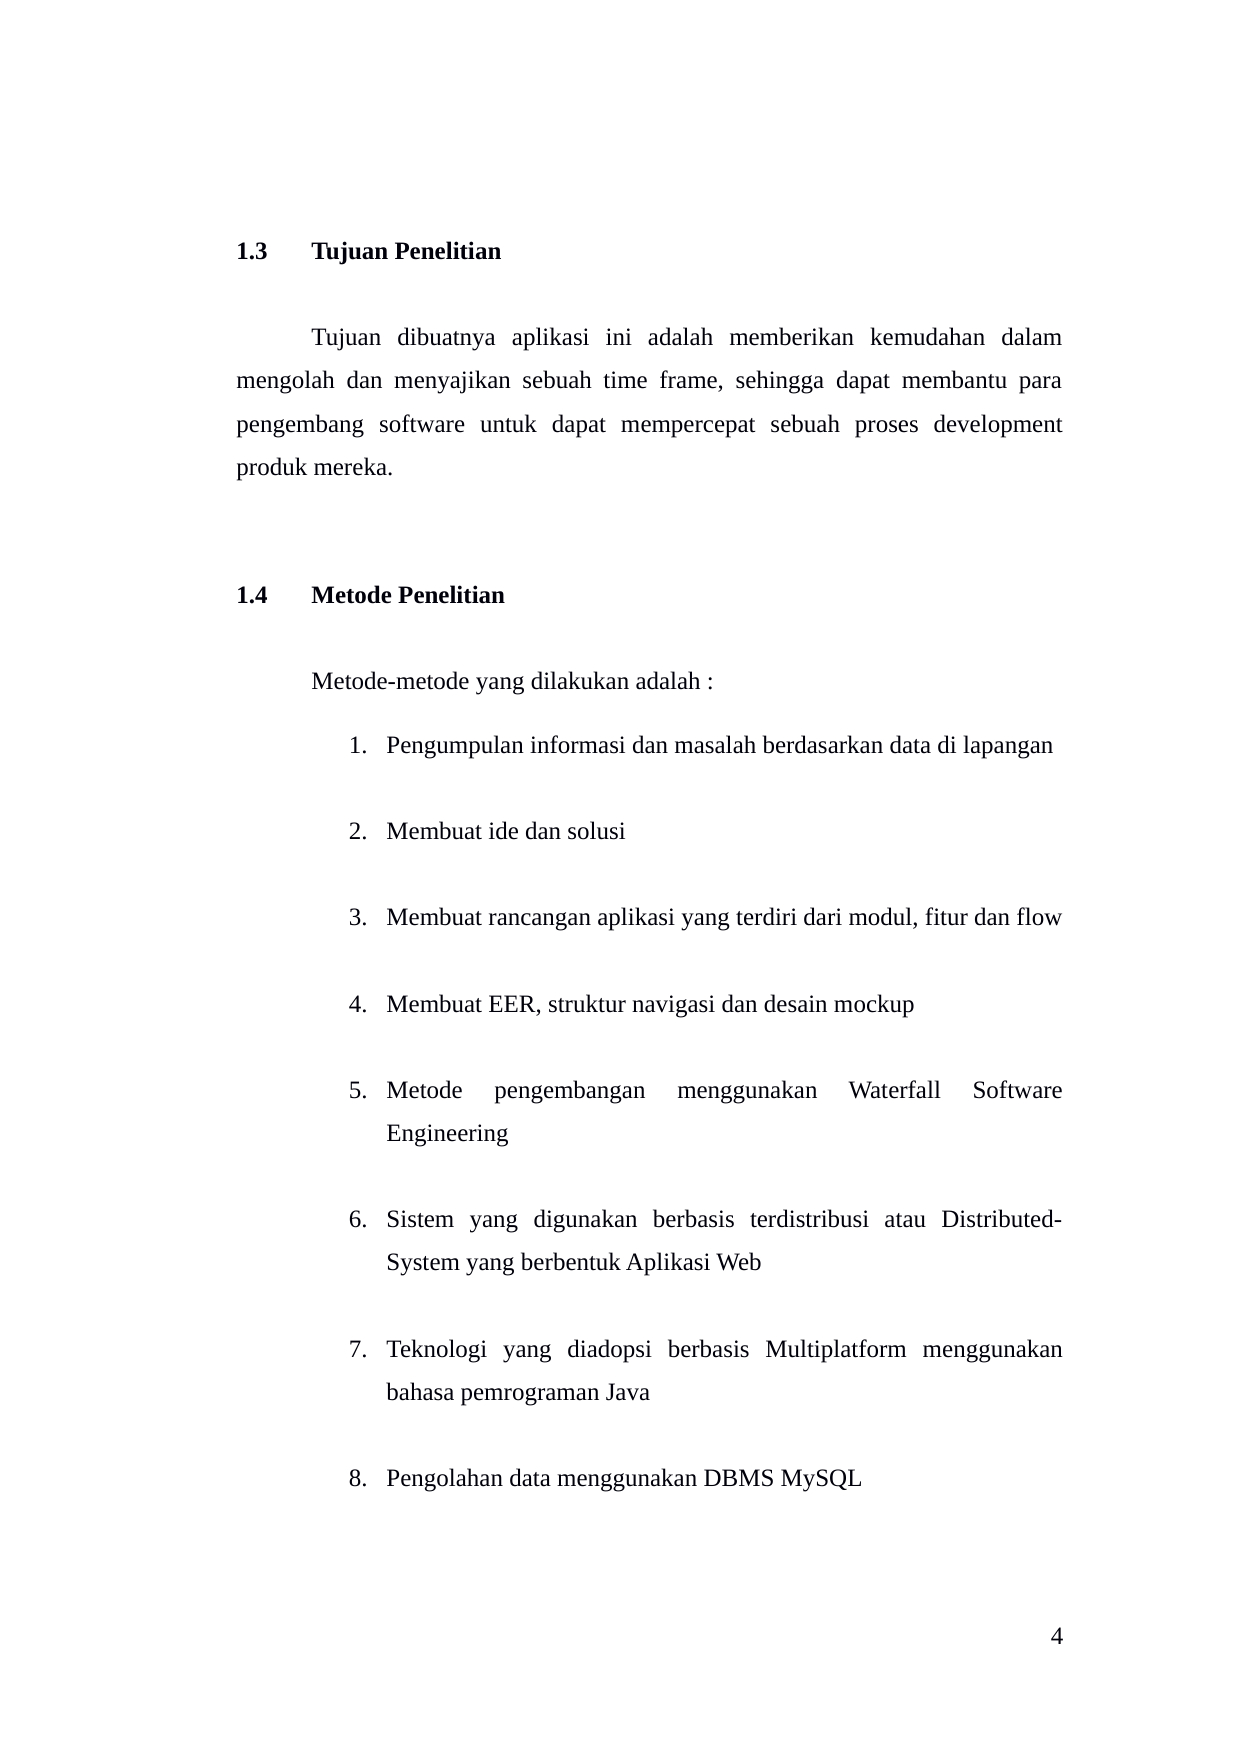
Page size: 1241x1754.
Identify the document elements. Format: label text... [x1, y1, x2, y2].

text Tujuan dibuatnya aplikasi ini adalah memberikan kemudahan dalam mengolah dan menyajikan sebuah time frame, sehingga dapat membantu para pengembang software untuk dapat mempercepat sebuah proses development produk mereka. [236, 322, 1063, 481]
subtitle Tujuan Penelitian [236, 236, 1063, 308]
subtitle Metode Penelitian [236, 580, 1063, 652]
list Membuat rancangan aplikasi yang terdiri dari modul, fitur dan flow [349, 902, 1063, 931]
list Pengumpulan informasi dan masalah berdasarkan data di lapangan [349, 730, 1063, 759]
list Membuat ide dan solusi [349, 816, 1063, 845]
list Teknologi yang diadopsi berbasis Multiplatform menggunakan bahasa pemrograman Java [349, 1334, 1063, 1406]
list Pengolahan data menggunakan DBMS MySQL [349, 1463, 1063, 1492]
text Metode-metode yang dilakukan adalah : [311, 666, 1063, 695]
list Membuat EER, struktur navigasi dan desain mockup [349, 989, 1063, 1017]
list Metode pengembangan menggunakan Waterfall Software Engineering [349, 1075, 1063, 1147]
list Sistem yang digunakan berbasis terdistribusi atau Distributed-System yang berbentuk Aplikasi Web [349, 1204, 1063, 1276]
